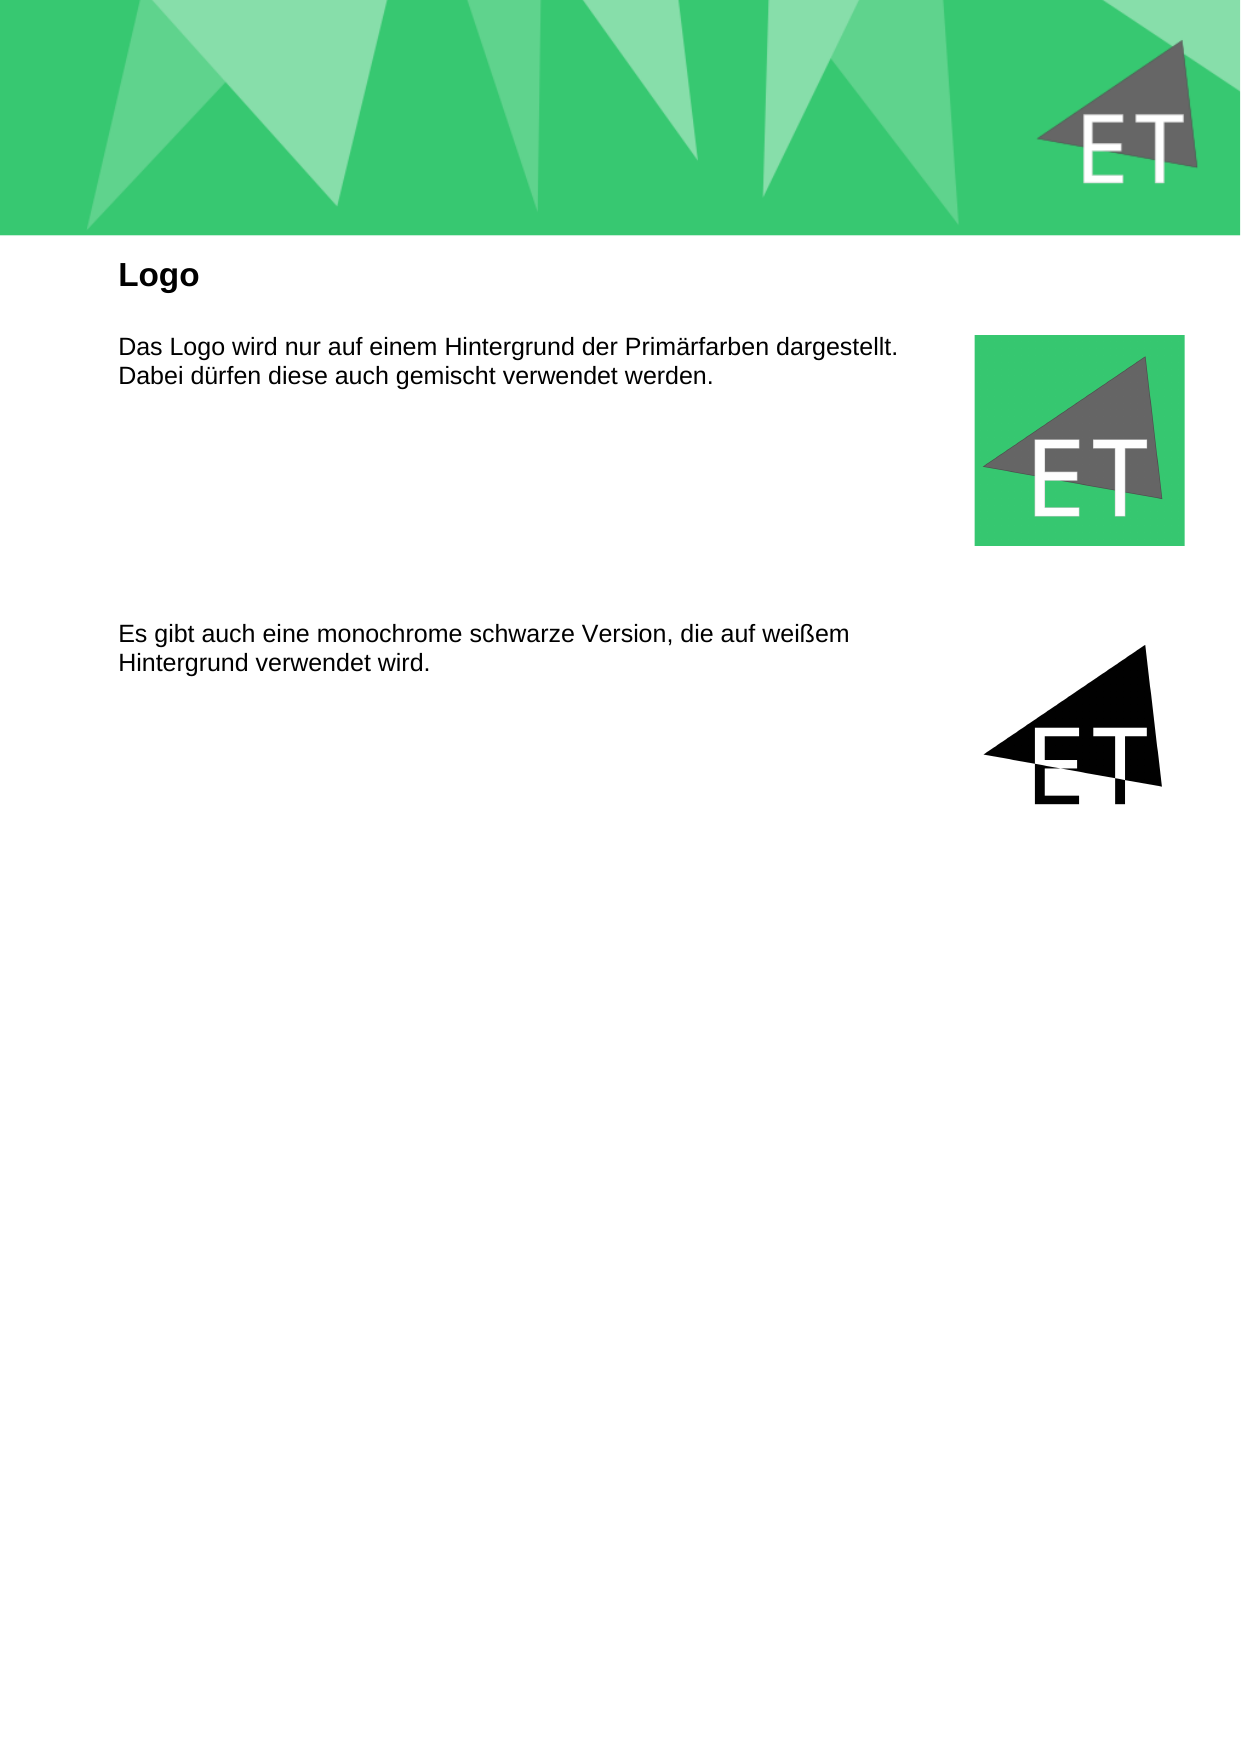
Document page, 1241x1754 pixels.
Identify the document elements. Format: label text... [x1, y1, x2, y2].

text Logo [118, 255, 1122, 293]
picture [0, 0, 1241, 1754]
text Dabei dürfen diese auch gemischt verwendet werden. [118, 361, 974, 389]
text Hintergrund verwendet wird. [118, 648, 974, 677]
text Es gibt auch eine monochrome schwarze Version, die auf weißem [118, 619, 1122, 648]
text Das Logo wird nur auf einem Hintergrund der Primärfarben dargestellt. [118, 332, 1122, 361]
